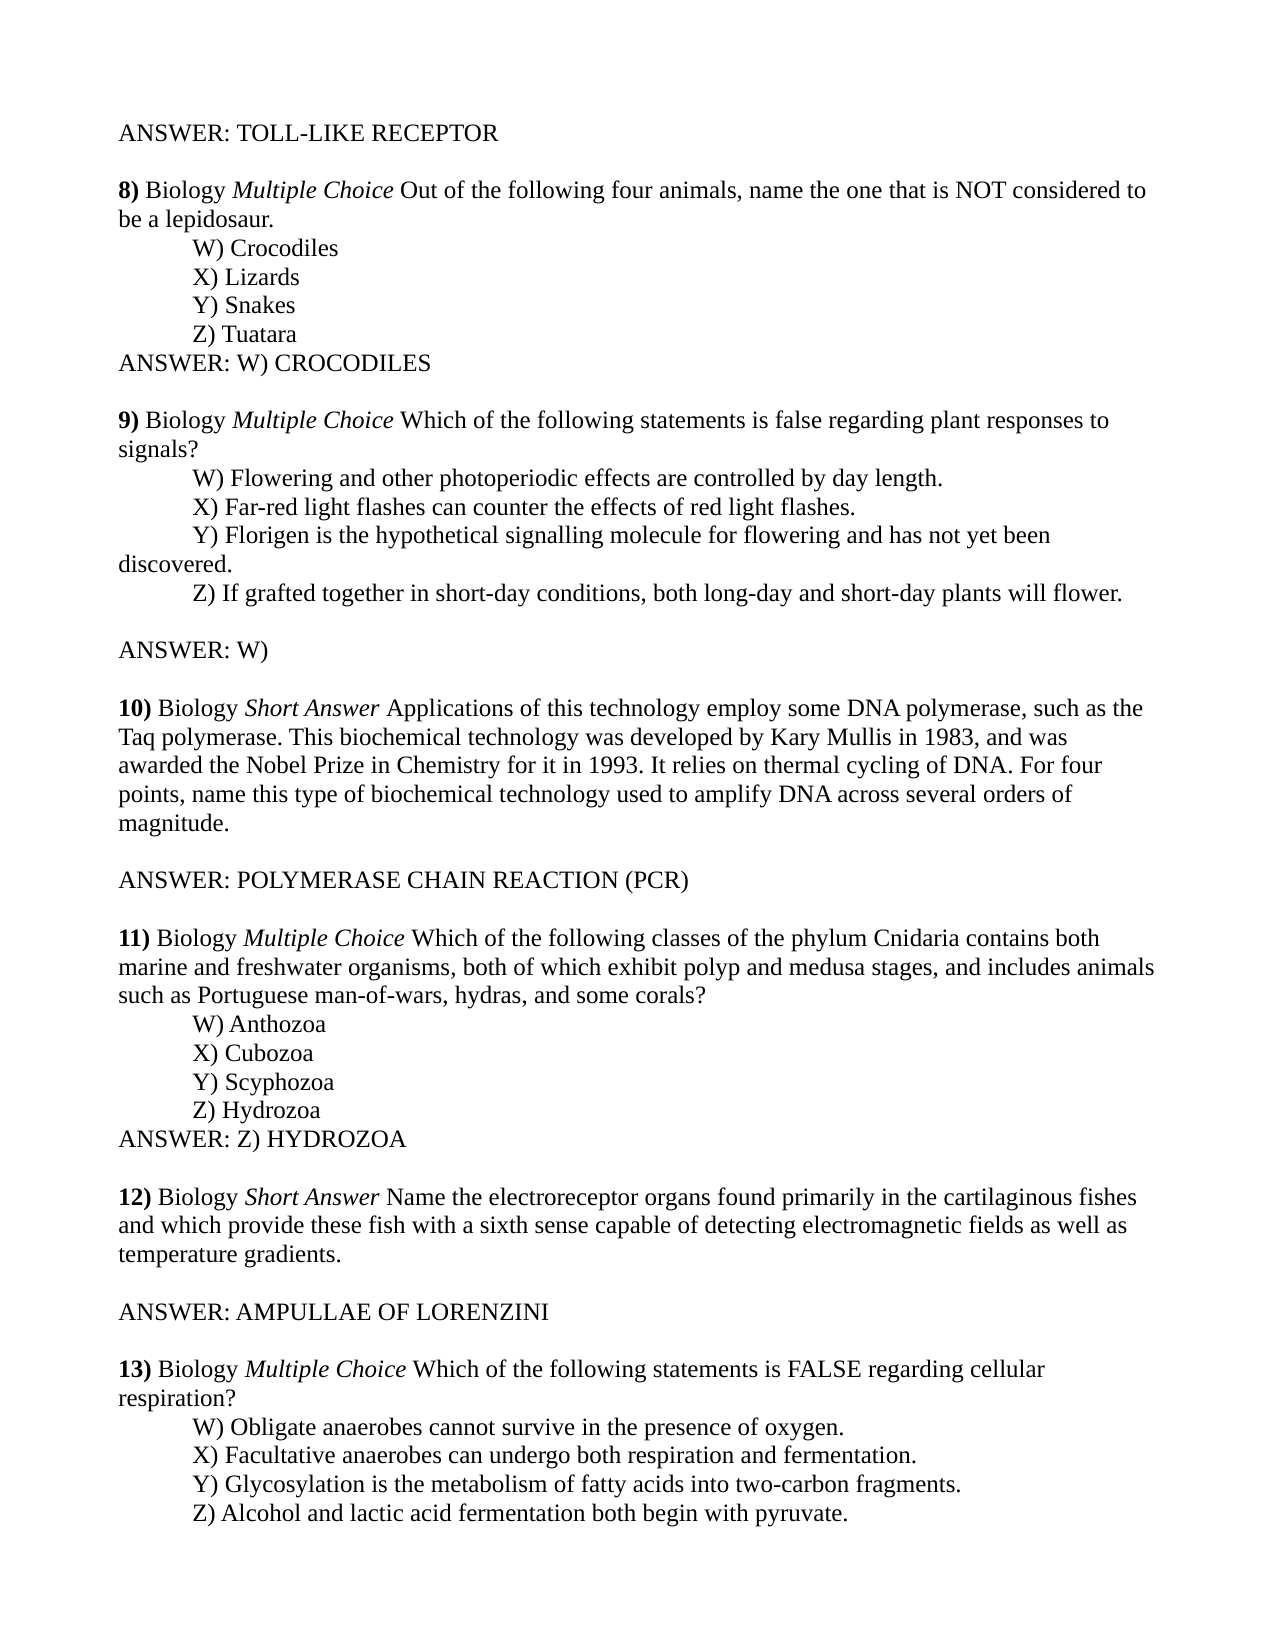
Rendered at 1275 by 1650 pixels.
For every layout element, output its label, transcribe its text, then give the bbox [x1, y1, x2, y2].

text Z) Alcohol and lactic acid fermentation both begin with pyruvate. [118, 1498, 1157, 1527]
text X) Facultative anaerobes can undergo both respiration and fermentation. [118, 1441, 1157, 1469]
text Y) Florigen is the hypothetical signalling molecule for flowering and has not yet been discovered. [118, 521, 1157, 578]
text 9) Biology Multiple Choice Which of the following statements is false regarding plant responses to signals? W) Flowering and other photoperiodic effects are controlled by day length. [118, 406, 1157, 492]
text Y) Scyphozoa [118, 1067, 1157, 1096]
text ANSWER: POLYMERASE CHAIN REACTION (PCR) [118, 866, 1157, 894]
text Z) Tuatara [118, 319, 1157, 348]
text Y) Glycosylation is the metabolism of fatty acids into two-carbon fragments. [118, 1469, 1157, 1498]
text 12) Biology Short Answer Name the electroreceptor organs found primarily in the cartilaginous fishes and which provide these fish with a sixth sense capable of detecting electromagnetic fields as well as temperature gradients. [118, 1182, 1157, 1268]
text 10) Biology Short Answer Applications of this technology employ some DNA polymerase, such as the Taq polymerase. This biochemical technology was developed by Kary Mullis in 1983, and was awarded the Nobel Prize in Chemistry for it in 1993. It relies on thermal cycling of DNA. For four points, name this type of biochemical technology used to amplify DNA across several orders of magnitude. [118, 693, 1157, 837]
text W) Anthozoa [118, 1009, 1157, 1038]
text ANSWER: W) [118, 636, 1157, 664]
text ANSWER: W) CROCODILES [118, 348, 1157, 377]
text ANSWER: TOLL-LIKE RECEPTOR [118, 118, 1157, 147]
text 11) Biology Multiple Choice Which of the following classes of the phylum Cnidaria contains both marine and freshwater organisms, both of which exhibit polyp and medusa stages, and includes animals such as Portuguese man-of-wars, hydras, and some corals? [118, 923, 1157, 1009]
text Z) Hydrozoa [118, 1096, 1157, 1124]
text 13) Biology Multiple Choice Which of the following statements is FALSE regarding cellular respiration? [118, 1354, 1157, 1412]
text ANSWER: Z) HYDROZOA [118, 1124, 1157, 1153]
text W) Obligate anaerobes cannot survive in the presence of oxygen. [118, 1412, 1157, 1441]
text W) Crocodiles [118, 233, 1157, 262]
text 8) Biology Multiple Choice Out of the following four animals, name the one that is NOT considered to be a lepidosaur. [118, 176, 1157, 233]
text X) Far-red light flashes can counter the effects of red light flashes. [118, 492, 1157, 521]
text X) Lizards [118, 262, 1157, 291]
text X) Cubozoa [118, 1038, 1157, 1067]
text Z) If grafted together in short-day conditions, both long-day and short-day plants will flower. [118, 578, 1157, 607]
text ANSWER: AMPULLAE OF LORENZINI [118, 1297, 1157, 1326]
text Y) Snakes [118, 291, 1157, 319]
